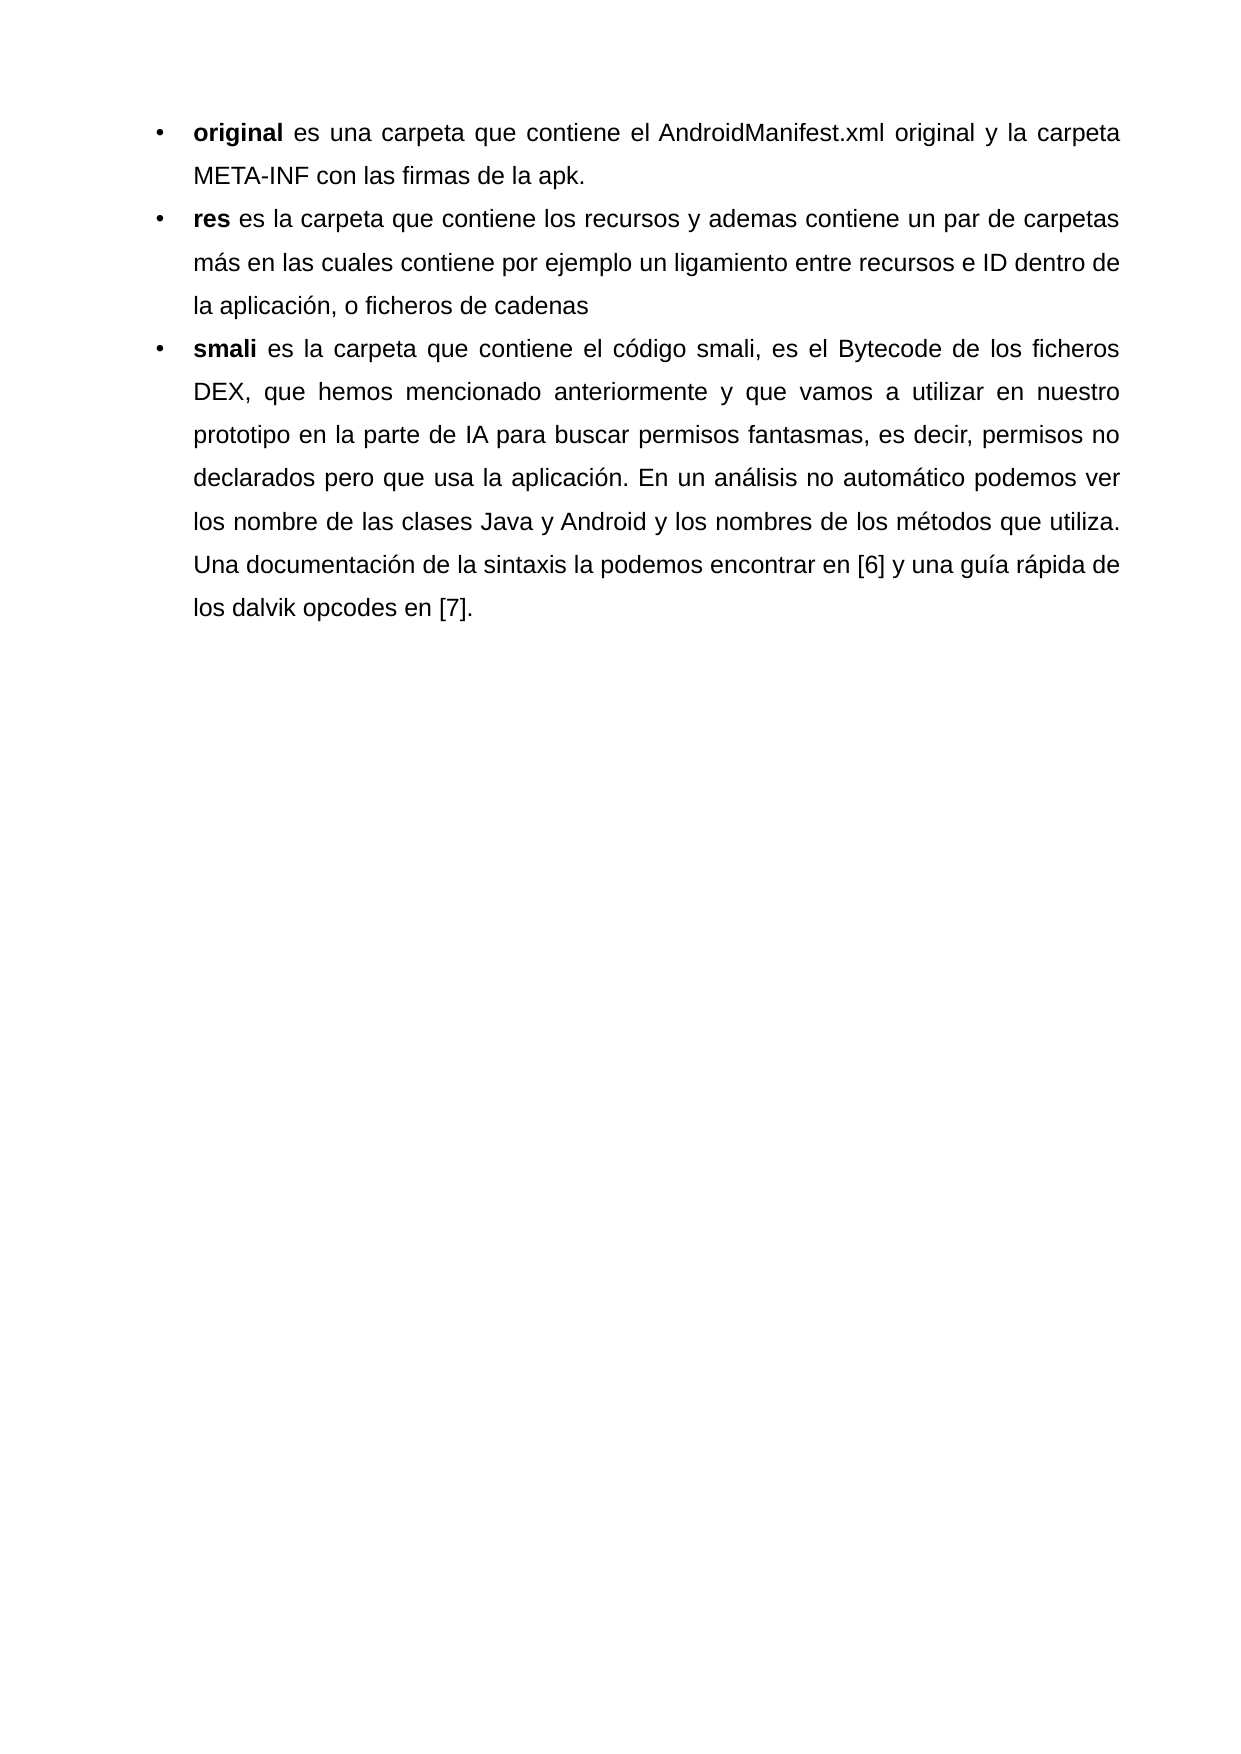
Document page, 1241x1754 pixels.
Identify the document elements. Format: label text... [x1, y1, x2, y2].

list original es una carpeta que contiene el AndroidManifest.xml original y la carpeta META-INF con las firmas de la apk. [156, 118, 1122, 190]
list res es la carpeta que contiene los recursos y ademas contiene un par de carpetas más en las cuales contiene por ejemplo un ligamiento entre recursos e ID dentro de la aplicación, o ficheros de cadenas [156, 204, 1122, 319]
list smali es la carpeta que contiene el código smali, es el Bytecode de los ficheros DEX, que hemos mencionado anteriormente y que vamos a utilizar en nuestro prototipo en la parte de IA para buscar permisos fantasmas, es decir, permisos no declarados pero que usa la aplicación. En un análisis no automático podemos ver los nombre de las clases Java y Android y los nombres de los métodos que utiliza. Una documentación de la sintaxis la podemos encontrar en [6] y una guía rápida de los dalvik opcodes en [7]. [156, 334, 1122, 622]
